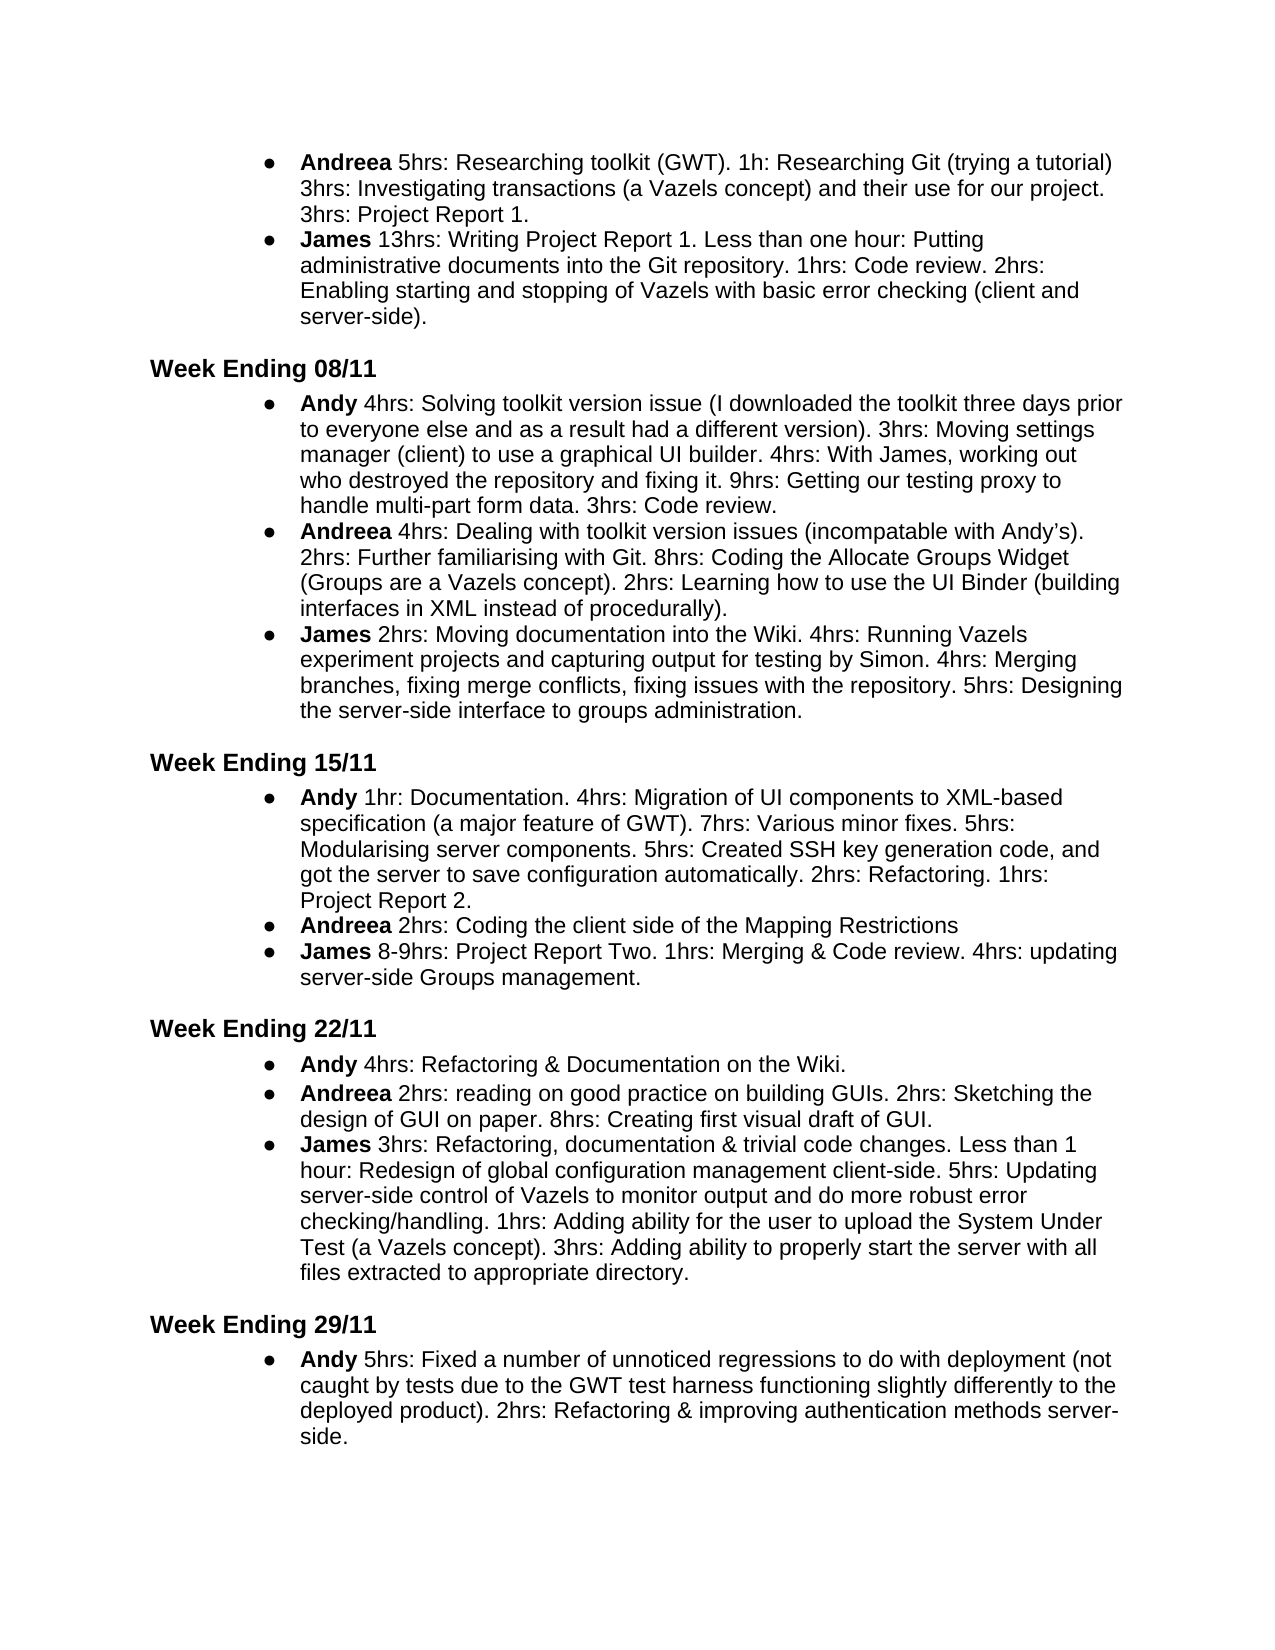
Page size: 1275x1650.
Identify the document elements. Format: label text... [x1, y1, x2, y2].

list Andreea 2hrs: Coding the client side of the Mapping Restrictions [262, 913, 1125, 939]
list Andreea 2hrs: reading on good practice on building GUIs. 2hrs: Sketching the design of GUI on paper. 8hrs: Creating first visual draft of GUI. [262, 1081, 1125, 1132]
list Andy 4hrs: Solving toolkit version issue (I downloaded the toolkit three days prior to everyone else and as a result had a different version). 3hrs: Moving settings manager (client) to use a graphical UI builder. 4hrs: With James, working out who destroyed the repository and fixing it. 9hrs: Getting our testing proxy to handle multi-part form data. 3hrs: Code review. [262, 391, 1125, 519]
list Andreea 5hrs: Researching toolkit (GWT). 1h: Researching Git (trying a tutorial) 3hrs: Investigating transactions (a Vazels concept) and their use for our project. 3hrs: Project Report 1. [262, 150, 1125, 227]
list Andy 4hrs: Refactoring & Documentation on the Wiki. [262, 1051, 1125, 1077]
list Andreea 4hrs: Dealing with toolkit version issues (incompatable with Andy’s). 2hrs: Further familiarising with Git. 8hrs: Coding the Allocate Groups Widget (Groups are a Vazels concept). 2hrs: Learning how to use the UI Binder (building interfaces in XML instead of procedurally). [262, 519, 1125, 621]
list James 8-9hrs: Project Report Two. 1hrs: Merging & Code review. 4hrs: updating server-side Groups management. [262, 939, 1125, 990]
subtitle Week Ending 22/11 [150, 1015, 1125, 1043]
list James 3hrs: Refactoring, documentation & trivial code changes. Less than 1 hour: Redesign of global configuration management client-side. 5hrs: Updating server-side control of Vazels to monitor output and do more robust error checking/handling. 1hrs: Adding ability for the user to upload the System Under Test (a Vazels concept). 3hrs: Adding ability to properly start the server with all files extracted to appropriate directory. [262, 1132, 1125, 1286]
list James 13hrs: Writing Project Report 1. Less than one hour: Putting administrative documents into the Git repository. 1hrs: Code review. 2hrs: Enabling starting and stopping of Vazels with basic error checking (client and server-side). [262, 227, 1125, 329]
subtitle Week Ending 08/11 [150, 354, 1125, 382]
subtitle Week Ending 15/11 [150, 749, 1125, 777]
list James 2hrs: Moving documentation into the Wiki. 4hrs: Running Vazels experiment projects and capturing output for testing by Simon. 4hrs: Merging branches, fixing merge conflicts, fixing issues with the repository. 5hrs: Designing the server-side interface to groups administration. [262, 621, 1125, 724]
subtitle Week Ending 29/11 [150, 1311, 1125, 1338]
list Andy 5hrs: Fixed a number of unnoticed regressions to do with deployment (not caught by tests due to the GWT test harness functioning slightly differently to the deployed product). 2hrs: Refactoring & improving authentication methods server-side. [262, 1347, 1125, 1449]
list Andy 1hr: Documentation. 4hrs: Migration of UI components to XML-based specification (a major feature of GWT). 7hrs: Various minor fixes. 5hrs: Modularising server components. 5hrs: Created SSH key generation code, and got the server to save configuration automatically. 2hrs: Refactoring. 1hrs: Project Report 2. [262, 785, 1125, 913]
